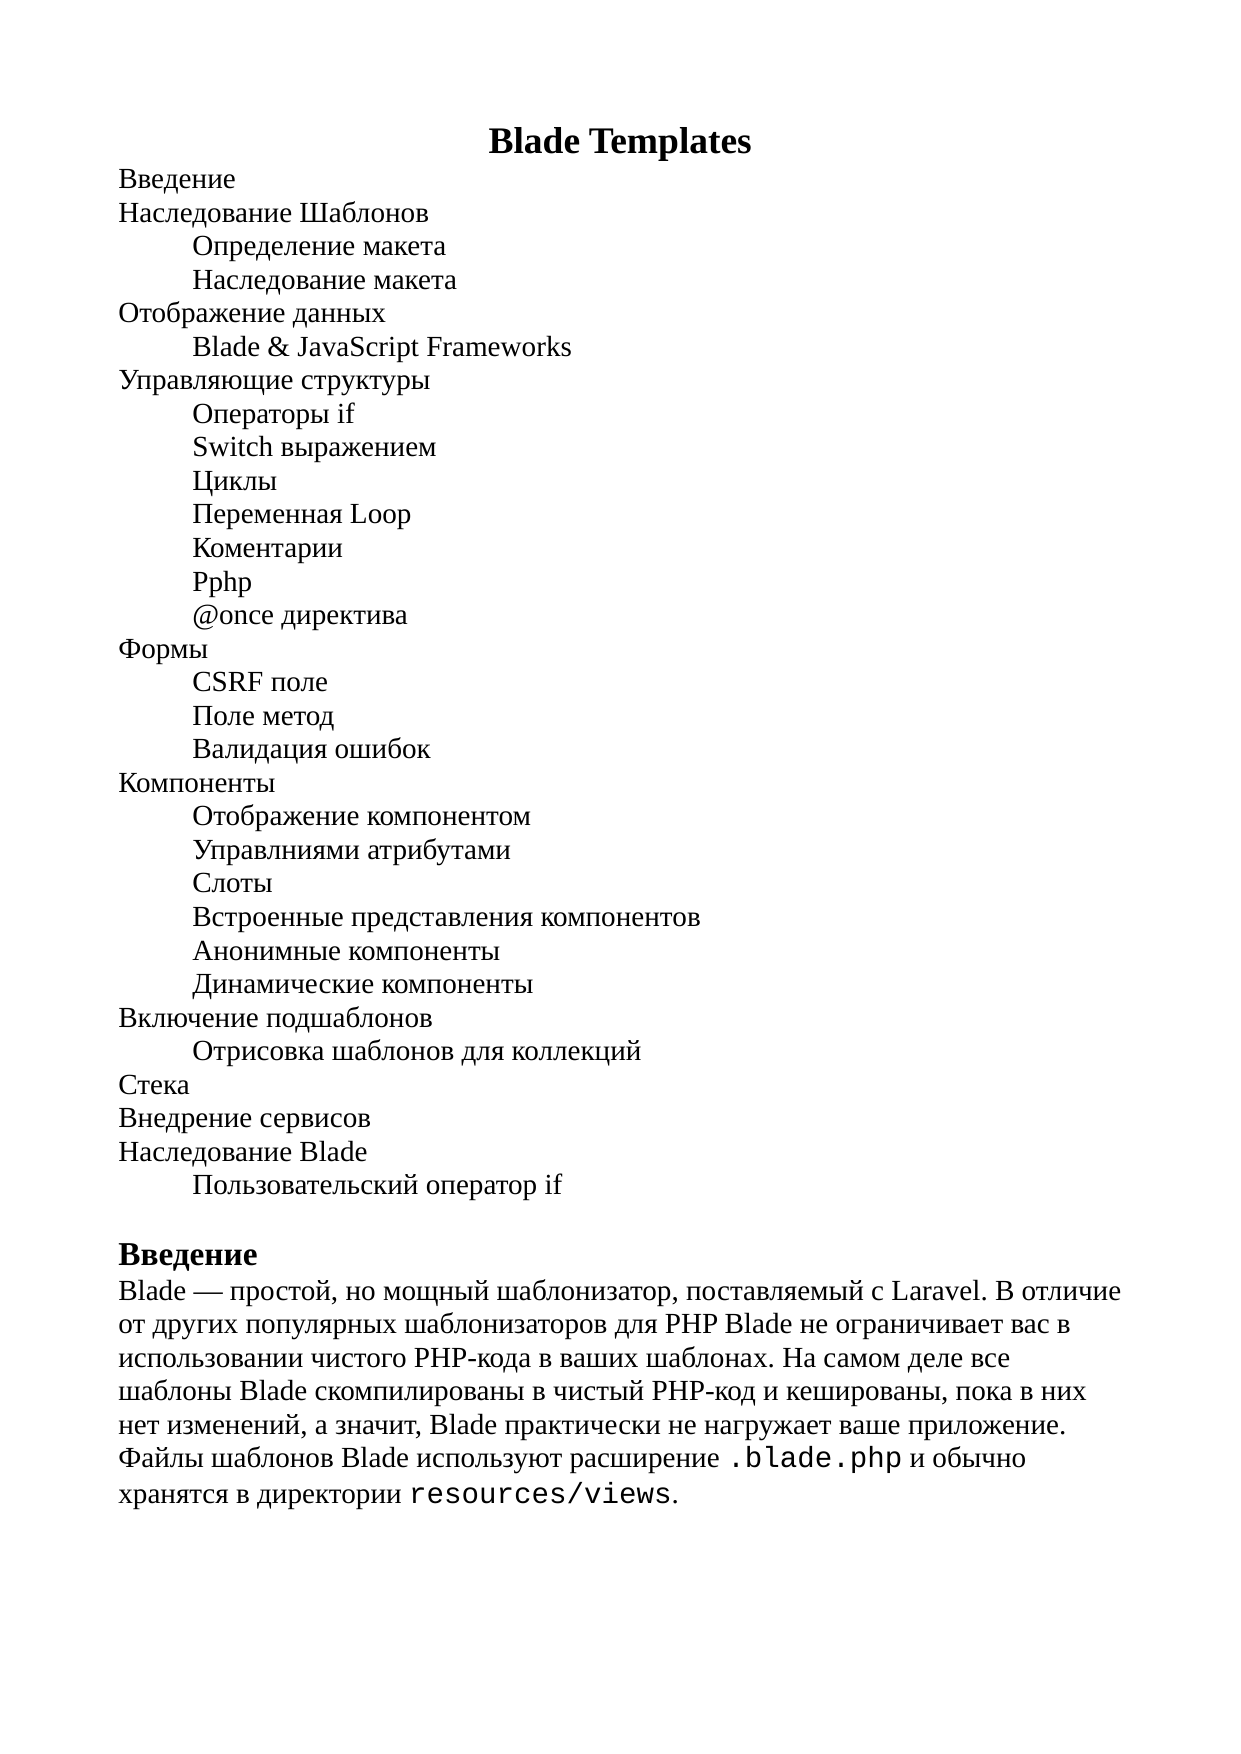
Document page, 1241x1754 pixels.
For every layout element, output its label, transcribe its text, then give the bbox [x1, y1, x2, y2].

text Стека [118, 1067, 1122, 1100]
text Коментарии [118, 530, 1122, 564]
text Pphp [118, 564, 1122, 597]
text Циклы [118, 463, 1122, 497]
text Наследование макета [118, 262, 1122, 295]
text Встроенные представления компонентов [118, 899, 1122, 933]
text Наследование Шаблонов [118, 195, 1122, 228]
text Введение [118, 161, 1122, 195]
text Включение подшаблонов [118, 1000, 1122, 1033]
text Валидация ошибок [118, 731, 1122, 765]
text Введение [118, 1234, 1122, 1273]
text Переменная Loop [118, 497, 1122, 530]
text Пользовательский оператор if [118, 1167, 1122, 1201]
text Внедрение сервисов [118, 1100, 1122, 1134]
text Слоты [118, 866, 1122, 899]
text Switch выражением [118, 429, 1122, 463]
text Формы [118, 631, 1122, 664]
text Blade — простой, но мощный шаблонизатор, поставляемый с Laravel. В отличие от других популярных шаблонизаторов для PHP Blade не ограничивает вас в использовании чистого PHP-кода в ваших шаблонах. На самом деле все шаблоны Blade скомпилированы в чистый PHP-код и кешированы, пока в них нет изменений, а значит, Blade практически не нагружает ваше приложение. Файлы шаблонов Blade используют расширение .blade.php и обычно хранятся в директории resources/views. [118, 1273, 1122, 1513]
text Отображение данных [118, 295, 1122, 329]
text Управлниями атрибутами [118, 832, 1122, 866]
text Blade Templates [118, 118, 1122, 161]
text Поле метод [118, 698, 1122, 731]
text Операторы if [118, 396, 1122, 429]
text Отображение компонентом [118, 798, 1122, 832]
text CSRF поле [118, 664, 1122, 698]
text Blade & JavaScript Frameworks [118, 329, 1122, 362]
text Отрисовка шаблонов для коллекций [118, 1033, 1122, 1067]
text Определение макета [118, 228, 1122, 262]
text Динамические компоненты [118, 966, 1122, 1000]
text Управляющие структуры [118, 362, 1122, 396]
text Компоненты [118, 765, 1122, 798]
text Наследование Blade [118, 1134, 1122, 1167]
text @once директива [118, 597, 1122, 631]
text Анонимные компоненты [118, 933, 1122, 966]
